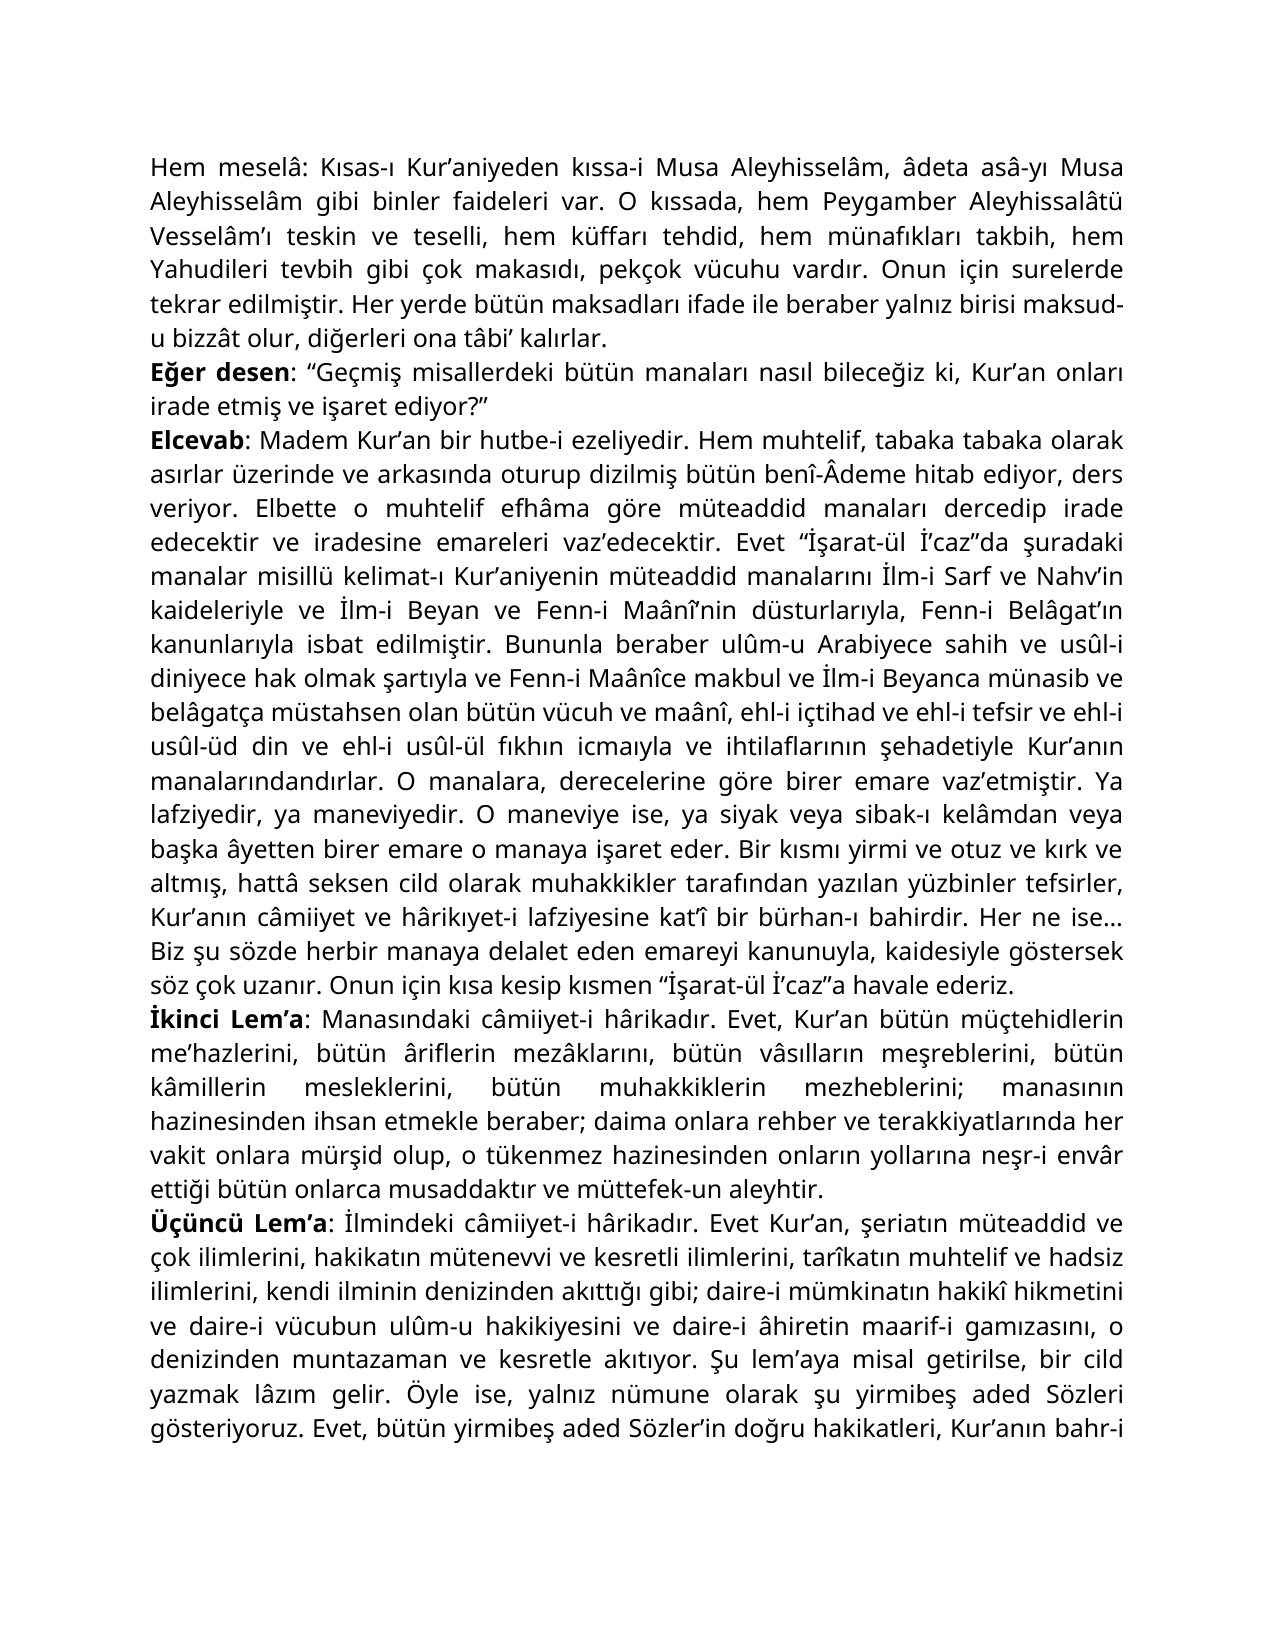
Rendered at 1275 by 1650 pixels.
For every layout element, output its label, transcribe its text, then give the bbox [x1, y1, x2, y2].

text Elcevab: Madem Kur’an bir hutbe-i ezeliyedir. Hem muhtelif, tabaka tabaka olarak asırlar üzerinde ve arkasında oturup dizilmiş bütün benî-Âdeme hitab ediyor, ders veriyor. Elbette o muhtelif efhâma göre müteaddid manaları dercedip irade edecektir ve iradesine emareleri vaz’edecektir. Evet “İşarat-ül İ’caz”da şuradaki manalar misillü kelimat-ı Kur’aniyenin müteaddid manalarını İlm-i Sarf ve Nahv’in kaideleriyle ve İlm-i Beyan ve Fenn-i Maânî’nin düsturlarıyla, Fenn-i Belâgat’ın kanunlarıyla isbat edilmiştir. Bununla beraber ulûm-u Arabiyece sahih ve usûl-i diniyece hak olmak şartıyla ve Fenn-i Maânîce makbul ve İlm-i Beyanca münasib ve belâgatça müstahsen olan bütün vücuh ve maânî, ehl-i içtihad ve ehl-i tefsir ve ehl-i usûl-üd din ve ehl-i usûl-ül fıkhın icmaıyla ve ihtilaflarının şehadetiyle Kur’anın manalarındandırlar. O manalara, derecelerine göre birer emare vaz’etmiştir. Ya lafziyedir, ya maneviyedir. O maneviye ise, ya siyak veya sibak-ı kelâmdan veya başka âyetten birer emare o manaya işaret eder. Bir kısmı yirmi ve otuz ve kırk ve altmış, hattâ seksen cild olarak muhakkikler tarafından yazılan yüzbinler tefsirler, Kur’anın câmiiyet ve hârikıyet-i lafziyesine kat’î bir bürhan-ı bahirdir. Her ne ise… Biz şu sözde herbir manaya delalet eden emareyi kanunuyla, kaidesiyle göstersek söz çok uzanır. Onun için kısa kesip kısmen “İşarat-ül İ’caz”a havale ederiz. [150, 422, 1125, 1002]
text Eğer desen: “Geçmiş misallerdeki bütün manaları nasıl bileceğiz ki, Kur’an onları irade etmiş ve işaret ediyor?” [150, 354, 1125, 422]
text Üçüncü Lem’a: İlmindeki câmiiyet-i hârikadır. Evet Kur’an, şeriatın müteaddid ve çok ilimlerini, hakikatın mütenevvi ve kesretli ilimlerini, tarîkatın muhtelif ve hadsiz ilimlerini, kendi ilminin denizinden akıttığı gibi; daire-i mümkinatın hakikî hikmetini ve daire-i vücubun ulûm-u hakikiyesini ve daire-i âhiretin maarif-i gamızasını, o denizinden muntazaman ve kesretle akıtıyor. Şu lem’aya misal getirilse, bir cild yazmak lâzım gelir. Öyle ise, yalnız nümune olarak şu yirmibeş aded Sözleri gösteriyoruz. Evet, bütün yirmibeş aded Sözler’in doğru hakikatleri, Kur’anın bahr-i [150, 1206, 1125, 1444]
text İkinci Lem’a: Manasındaki câmiiyet-i hârikadır. Evet, Kur’an bütün müçtehidlerin me’hazlerini, bütün âriflerin mezâklarını, bütün vâsılların meşreblerini, bütün kâmillerin mesleklerini, bütün muhakkiklerin mezheblerini; manasının hazinesinden ihsan etmekle beraber; daima onlara rehber ve terakkiyatlarında her vakit onlara mürşid olup, o tükenmez hazinesinden onların yollarına neşr-i envâr ettiği bütün onlarca musaddaktır ve müttefek-un aleyhtir. [150, 1002, 1125, 1206]
text Hem meselâ: Kısas-ı Kur’aniyeden kıssa-i Musa Aleyhisselâm, âdeta asâ-yı Musa Aleyhisselâm gibi binler faideleri var. O kıssada, hem Peygamber Aleyhissalâtü Vesselâm’ı teskin ve teselli, hem küffarı tehdid, hem münafıkları takbih, hem Yahudileri tevbih gibi çok makasıdı, pekçok vücuhu vardır. Onun için surelerde tekrar edilmiştir. Her yerde bütün maksadları ifade ile beraber yalnız birisi maksud-u bizzât olur, diğerleri ona tâbi’ kalırlar. [150, 150, 1125, 354]
